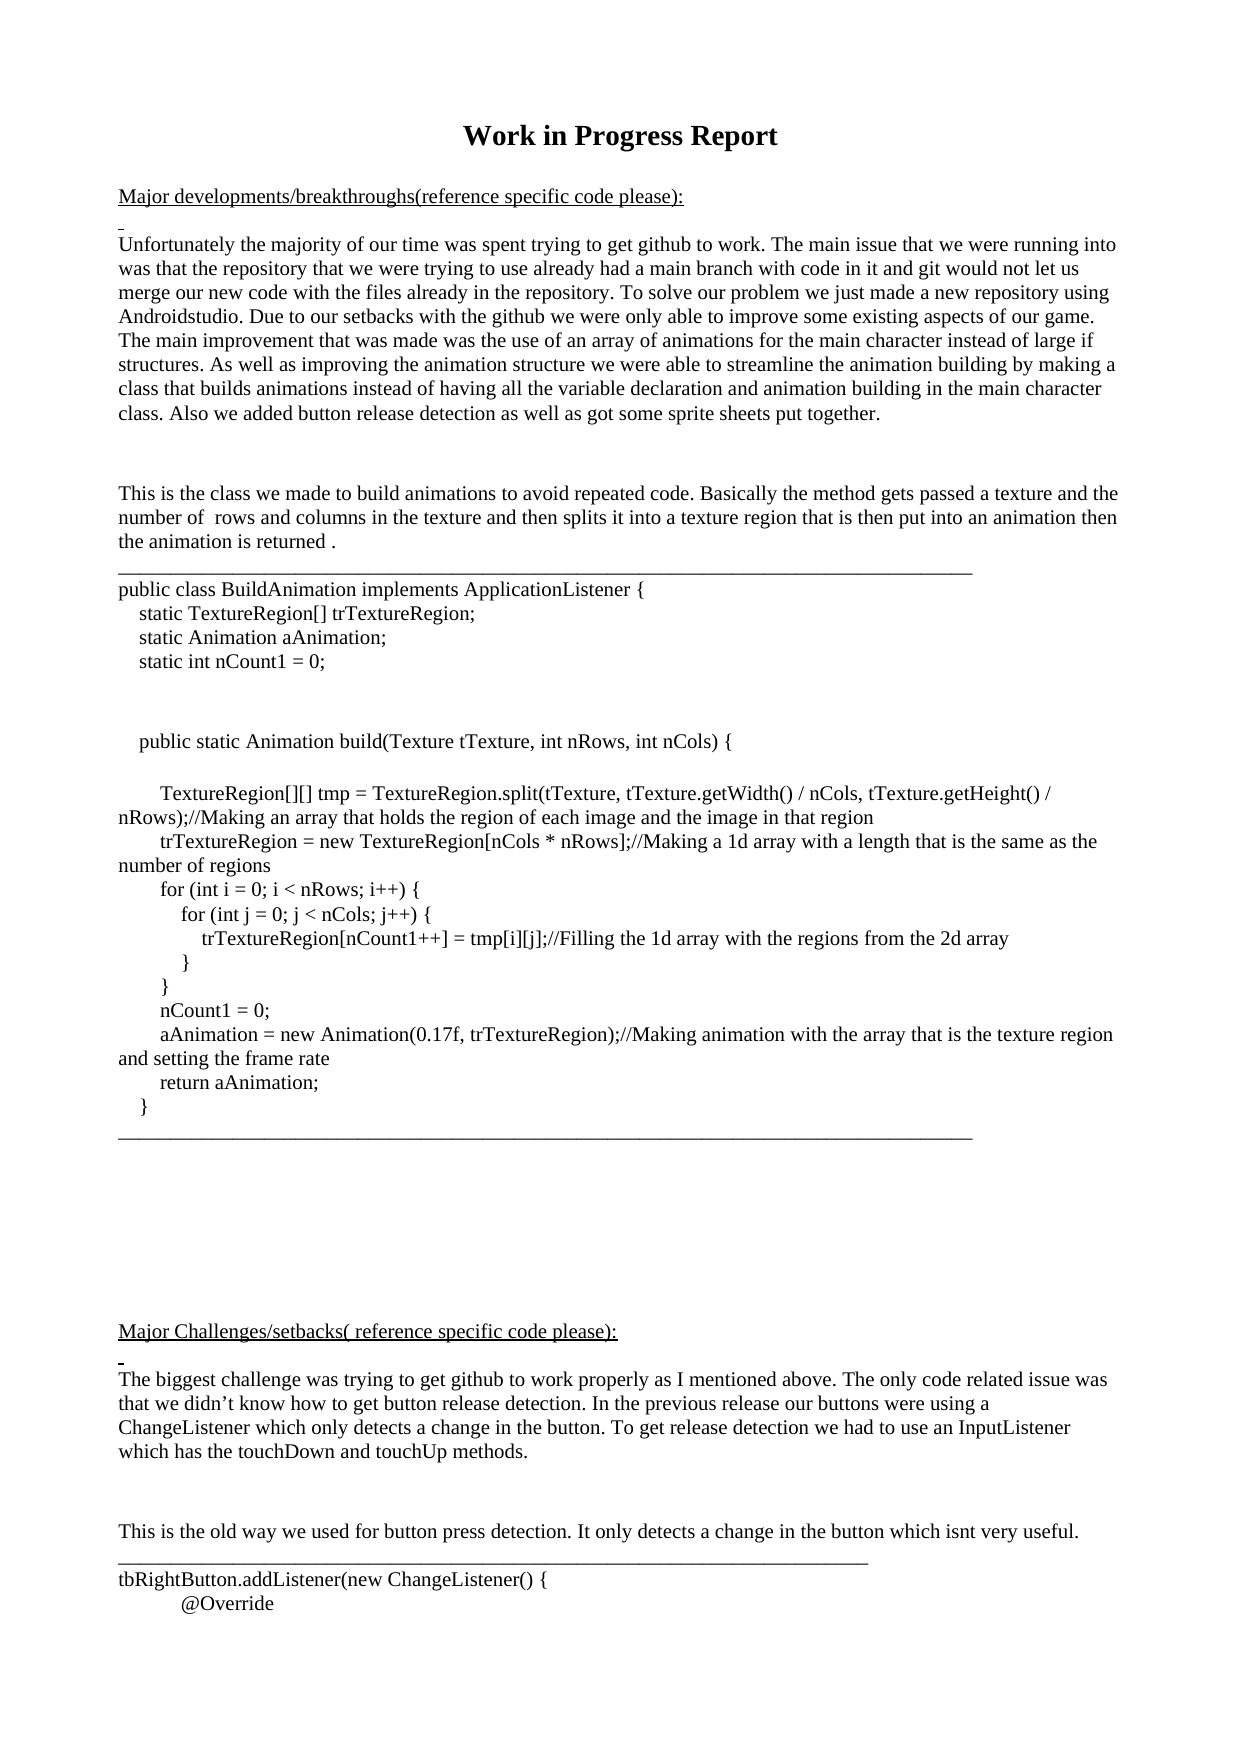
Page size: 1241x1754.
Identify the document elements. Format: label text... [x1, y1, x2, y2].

text Major developments/breakthroughs(reference specific code please): [118, 184, 1122, 208]
text static Animation aAnimation; [118, 625, 1122, 649]
text aAnimation = new Animation(0.17f, trTextureRegion);//Making animation with the array that is the texture region and setting the frame rate [118, 1022, 1122, 1070]
text Major Challenges/setbacks( reference specific code please): [118, 1318, 1122, 1343]
text __________________________________________________________________________________ [118, 553, 1122, 577]
text @Override [118, 1591, 1122, 1615]
text tbRightButton.addListener(new ChangeListener() { [118, 1567, 1122, 1591]
text This is the class we made to build animations to avoid repeated code. Basically the method gets passed a texture and the number of rows and columns in the texture and then splits it into a texture region that is then put into an animation then the animation is returned . [118, 481, 1122, 553]
text trTextureRegion = new TextureRegion[nCols * nRows];//Making a 1d array with a length that is the same as the number of regions [118, 829, 1122, 877]
text The biggest challenge was trying to get github to work properly as I mentioned above. The only code related issue was that we didn’t know how to get button release detection. In the previous release our buttons were using a ChangeListener which only detects a change in the button. To get release detection we had to use an InputListener which has the touchDown and touchUp methods. [118, 1367, 1122, 1463]
text This is the old way we used for button press detection. It only detects a change in the button which isnt very useful. [118, 1519, 1122, 1543]
text Work in Progress Report [118, 118, 1122, 152]
text ________________________________________________________________________ [118, 1543, 1122, 1567]
text __________________________________________________________________________________ [118, 1118, 1122, 1142]
text } [118, 974, 1122, 998]
text public static Animation build(Texture tTexture, int nRows, int nCols) { [118, 729, 1122, 753]
text TextureRegion[][] tmp = TextureRegion.split(tTexture, tTexture.getWidth() / nCols, tTexture.getHeight() / nRows);//Making an array that holds the region of each image and the image in that region [118, 781, 1122, 829]
text static TextureRegion[] trTextureRegion; [118, 601, 1122, 625]
text for (int j = 0; j < nCols; j++) { [118, 901, 1122, 926]
text trTextureRegion[nCount1++] = tmp[i][j];//Filling the 1d array with the regions from the 2d array [118, 926, 1122, 949]
text } [118, 1094, 1122, 1118]
text return aAnimation; [118, 1070, 1122, 1094]
text nCount1 = 0; [118, 998, 1122, 1022]
text } [118, 949, 1122, 974]
text public class BuildAnimation implements ApplicationListener { [118, 577, 1122, 601]
text Unfortunately the majority of our time was spent trying to get github to work. The main issue that we were running into was that the repository that we were trying to use already had a main branch with code in it and git would not let us merge our new code with the files already in the repository. To solve our problem we just made a new repository using Androidstudio. Due to our setbacks with the github we were only able to improve some existing aspects of our game. The main improvement that was made was the use of an array of animations for the main character instead of large if structures. As well as improving the animation structure we were able to streamline the animation building by making a class that builds animations instead of having all the variable declaration and animation building in the main character class. Also we added button release detection as well as got some sprite sheets put together. [118, 232, 1122, 424]
text for (int i = 0; i < nRows; i++) { [118, 877, 1122, 901]
text static int nCount1 = 0; [118, 649, 1122, 673]
